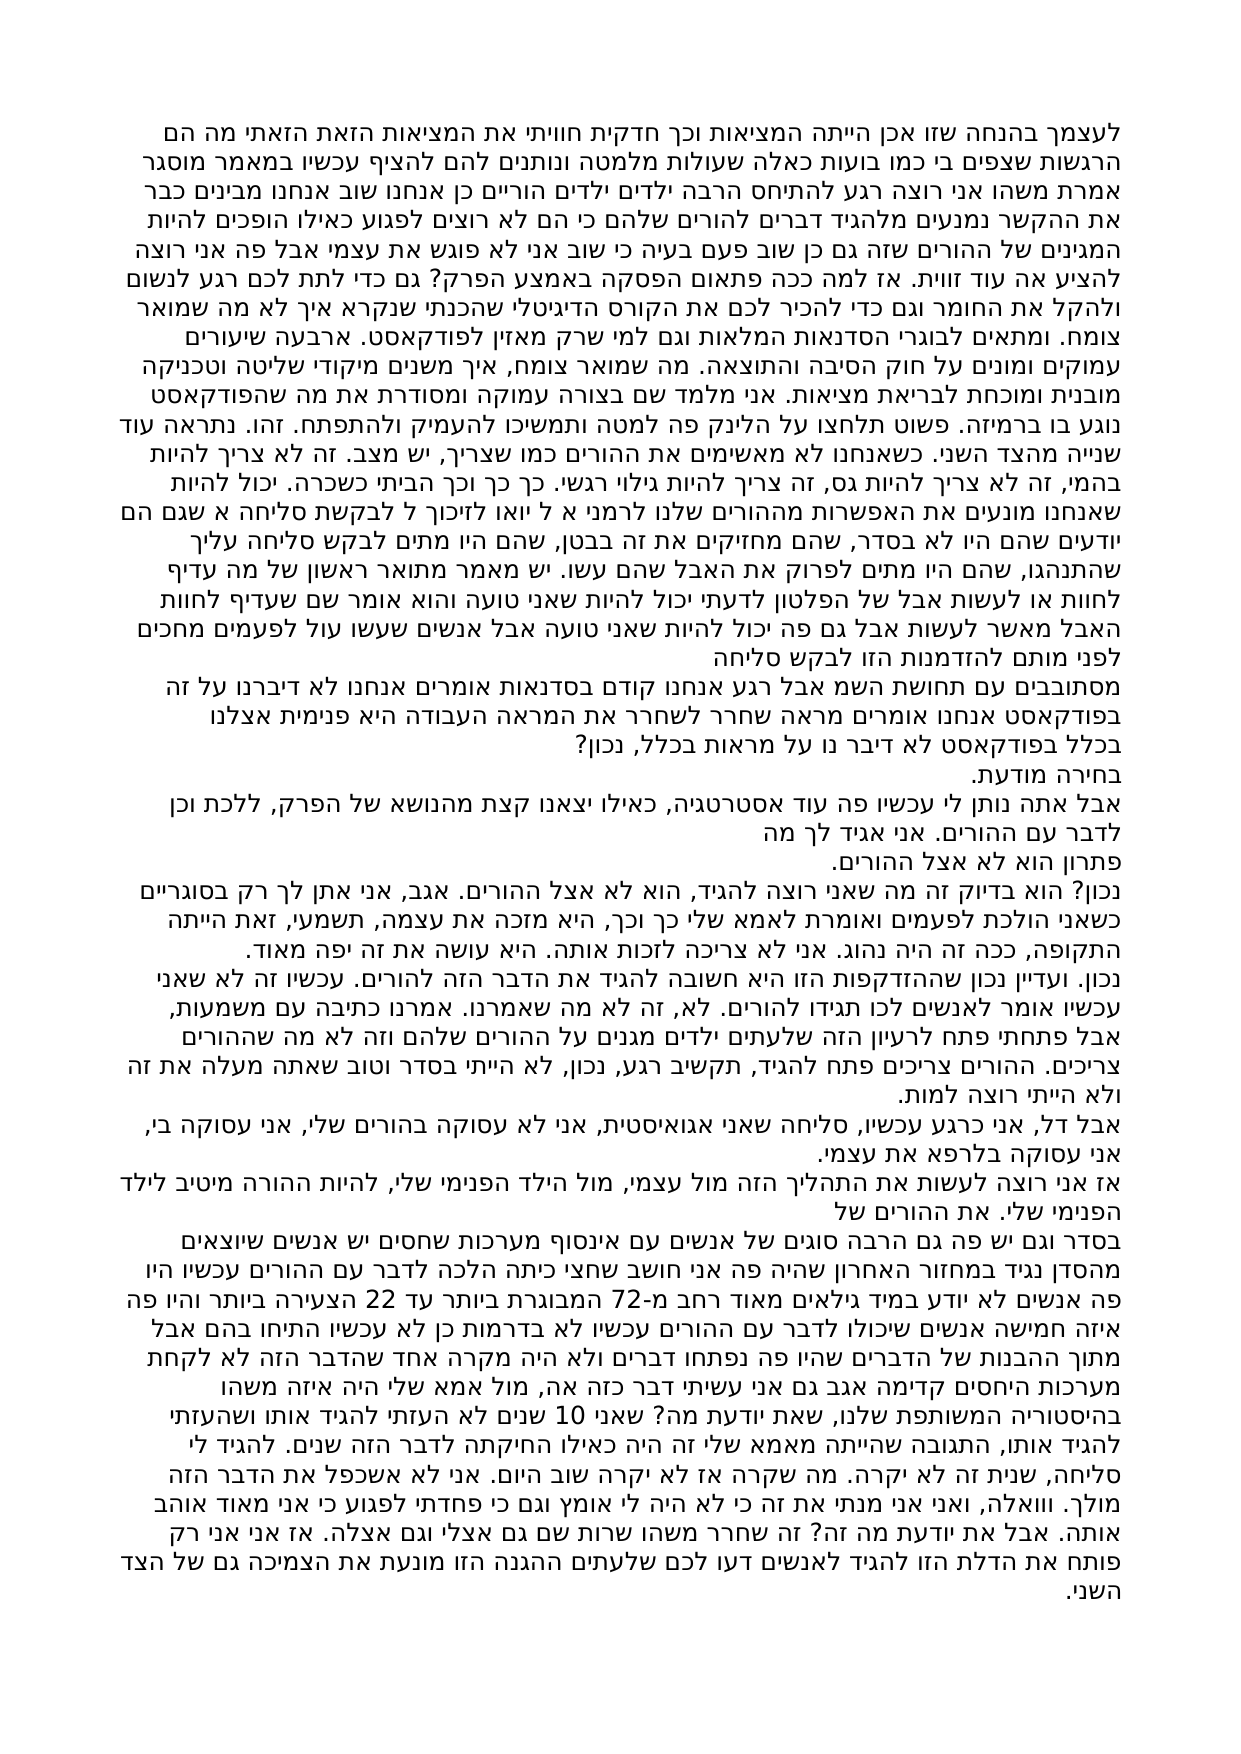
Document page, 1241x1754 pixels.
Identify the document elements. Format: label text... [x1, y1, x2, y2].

text בסדר וגם יש פה גם הרבה סוגים של אנשים עם אינסוף מערכות שחסים יש אנשים שיוצאים מהסדן נגיד במחזור האחרון שהיה פה אני חושב שחצי כיתה הלכה לדבר עם ההורים עכשיו היו פה אנשים לא יודע במיד גילאים מאוד רחב מ-72 המבוגרת ביותר עד 22 הצעירה ביותר והיו פה איזה חמישה אנשים שיכולו לדבר עם ההורים עכשיו לא בדרמות כן לא עכשיו התיחו בהם אבל מתוך ההבנות של הדברים שהיו פה נפתחו דברים ולא היה מקרה אחד שהדבר הזה לא לקחת מערכות היחסים קדימה אגב גם אני עשיתי דבר כזה אה, מול אמא שלי היה איזה משהו בהיסטוריה המשותפת שלנו, שאת יודעת מה? שאני 10 שנים לא העזתי להגיד אותו ושהעזתי להגיד אותו, התגובה שהייתה מאמא שלי זה היה כאילו החיקתה לדבר הזה שנים. להגיד לי סליחה, שנית זה לא יקרה. מה שקרה אז לא יקרה שוב היום. אני לא אשכפל את הדבר הזה מולך. ווואלה, ואני אני מנתי את זה כי לא היה לי אומץ וגם כי פחדתי לפגוע כי אני מאוד אוהב אותה. אבל את יודעת מה זה? זה שחרר משהו שרות שם גם אצלי וגם אצלה. אז אני אני רק פותח את הדלת הזו להגיד לאנשים דעו לכם שלעתים ההגנה הזו מונעת את הצמיכה גם של הצד השני. [118, 1226, 1122, 1606]
text פתרון הוא לא אצל ההורים. [118, 847, 1122, 876]
text בכלל בפודקאסט לא דיבר נו על מראות בכלל, נכון? [118, 731, 1122, 760]
text בחירה מודעת. [118, 760, 1122, 789]
text נכון? הוא בדיוק זה מה שאני רוצה להגיד, הוא לא אצל ההורים. אגב, אני אתן לך רק בסוגריים כשאני הולכת לפעמים ואומרת לאמא שלי כך וכך, היא מזכה את עצמה, תשמעי, זאת הייתה התקופה, ככה זה היה נהוג. אני לא צריכה לזכות אותה. היא עושה את זה יפה מאוד. [118, 876, 1122, 964]
text לעצמך בהנחה שזו אכן הייתה המציאות וכך חדקית חוויתי את המציאות הזאת הזאתי מה הם הרגשות שצפים בי כמו בועות כאלה שעולות מלמטה ונותנים להם להציף עכשיו במאמר מוסגר אמרת משהו אני רוצה רגע להתיחס הרבה ילדים ילדים הוריים כן אנחנו שוב אנחנו מבינים כבר את ההקשר נמנעים מלהגיד דברים להורים שלהם כי הם לא רוצים לפגוע כאילו הופכים להיות המגינים של ההורים שזה גם כן שוב פעם בעיה כי שוב אני לא פוגש את עצמי אבל פה אני רוצה להציע אה עוד זווית. אז למה ככה פתאום הפסקה באמצע הפרק? גם כדי לתת לכם רגע לנשום ולהקל את החומר וגם כדי להכיר לכם את הקורס הדיגיטלי שהכנתי שנקרא איך לא מה שמואר צומח. ומתאים לבוגרי הסדנאות המלאות וגם למי שרק מאזין לפודקאסט. ארבעה שיעורים עמוקים ומונים על חוק הסיבה והתוצאה. מה שמואר צומח, איך משנים מיקודי שליטה וטכניקה מובנית ומוכחת לבריאת מציאות. אני מלמד שם בצורה עמוקה ומסודרת את מה שהפודקאסט נוגע בו ברמיזה. פשוט תלחצו על הלינק פה למטה ותמשיכו להעמיק ולהתפתח. זהו. נתראה עוד שנייה מהצד השני. כשאנחנו לא מאשימים את ההורים כמו שצריך, יש מצב. זה לא צריך להיות בהמי, זה לא צריך להיות גס, זה צריך להיות גילוי רגשי. כך כך וכך הביתי כשכרה. יכול להיות שאנחנו מונעים את האפשרות מההורים שלנו לרמני א ל יואו לזיכוך ל לבקשת סליחה א שגם הם יודעים שהם היו לא בסדר, שהם מחזיקים את זה בבטן, שהם היו מתים לבקש סליחה עליך שהתנהגו, שהם היו מתים לפרוק את האבל שהם עשו. יש מאמר מתואר ראשון של מה עדיף לחוות או לעשות אבל של הפלטון לדעתי יכול להיות שאני טועה והוא אומר שם שעדיף לחוות האבל מאשר לעשות אבל גם פה יכול להיות שאני טועה אבל אנשים שעשו עול לפעמים מחכים לפני מותם להזדמנות הזו לבקש סליחה [118, 118, 1122, 672]
text נכון. ועדיין נכון שההזדקפות הזו היא חשובה להגיד את הדבר הזה להורים. עכשיו זה לא שאני עכשיו אומר לאנשים לכו תגידו להורים. לא, זה לא מה שאמרנו. אמרנו כתיבה עם משמעות, אבל פתחתי פתח לרעיון הזה שלעתים ילדים מגנים על ההורים שלהם וזה לא מה שההורים צריכים. ההורים צריכים פתח להגיד, תקשיב רגע, נכון, לא הייתי בסדר וטוב שאתה מעלה את זה ולא הייתי רוצה למות. [118, 964, 1122, 1110]
text אז אני רוצה לעשות את התהליך הזה מול עצמי, מול הילד הפנימי שלי, להיות ההורה מיטיב לילד הפנימי שלי. את ההורים של [118, 1168, 1122, 1226]
text אבל דל, אני כרגע עכשיו, סליחה שאני אגואיסטית, אני לא עסוקה בהורים שלי, אני עסוקה בי, אני עסוקה בלרפא את עצמי. [118, 1110, 1122, 1168]
text מסתובבים עם תחושת השמ אבל רגע אנחנו קודם בסדנאות אומרים אנחנו לא דיברנו על זה בפודקאסט אנחנו אומרים מראה שחרר לשחרר את המראה העבודה היא פנימית אצלנו [118, 672, 1122, 731]
text אבל אתה נותן לי עכשיו פה עוד אסטרטגיה, כאילו יצאנו קצת מהנושא של הפרק, ללכת וכן לדבר עם ההורים. אני אגיד לך מה [118, 789, 1122, 847]
